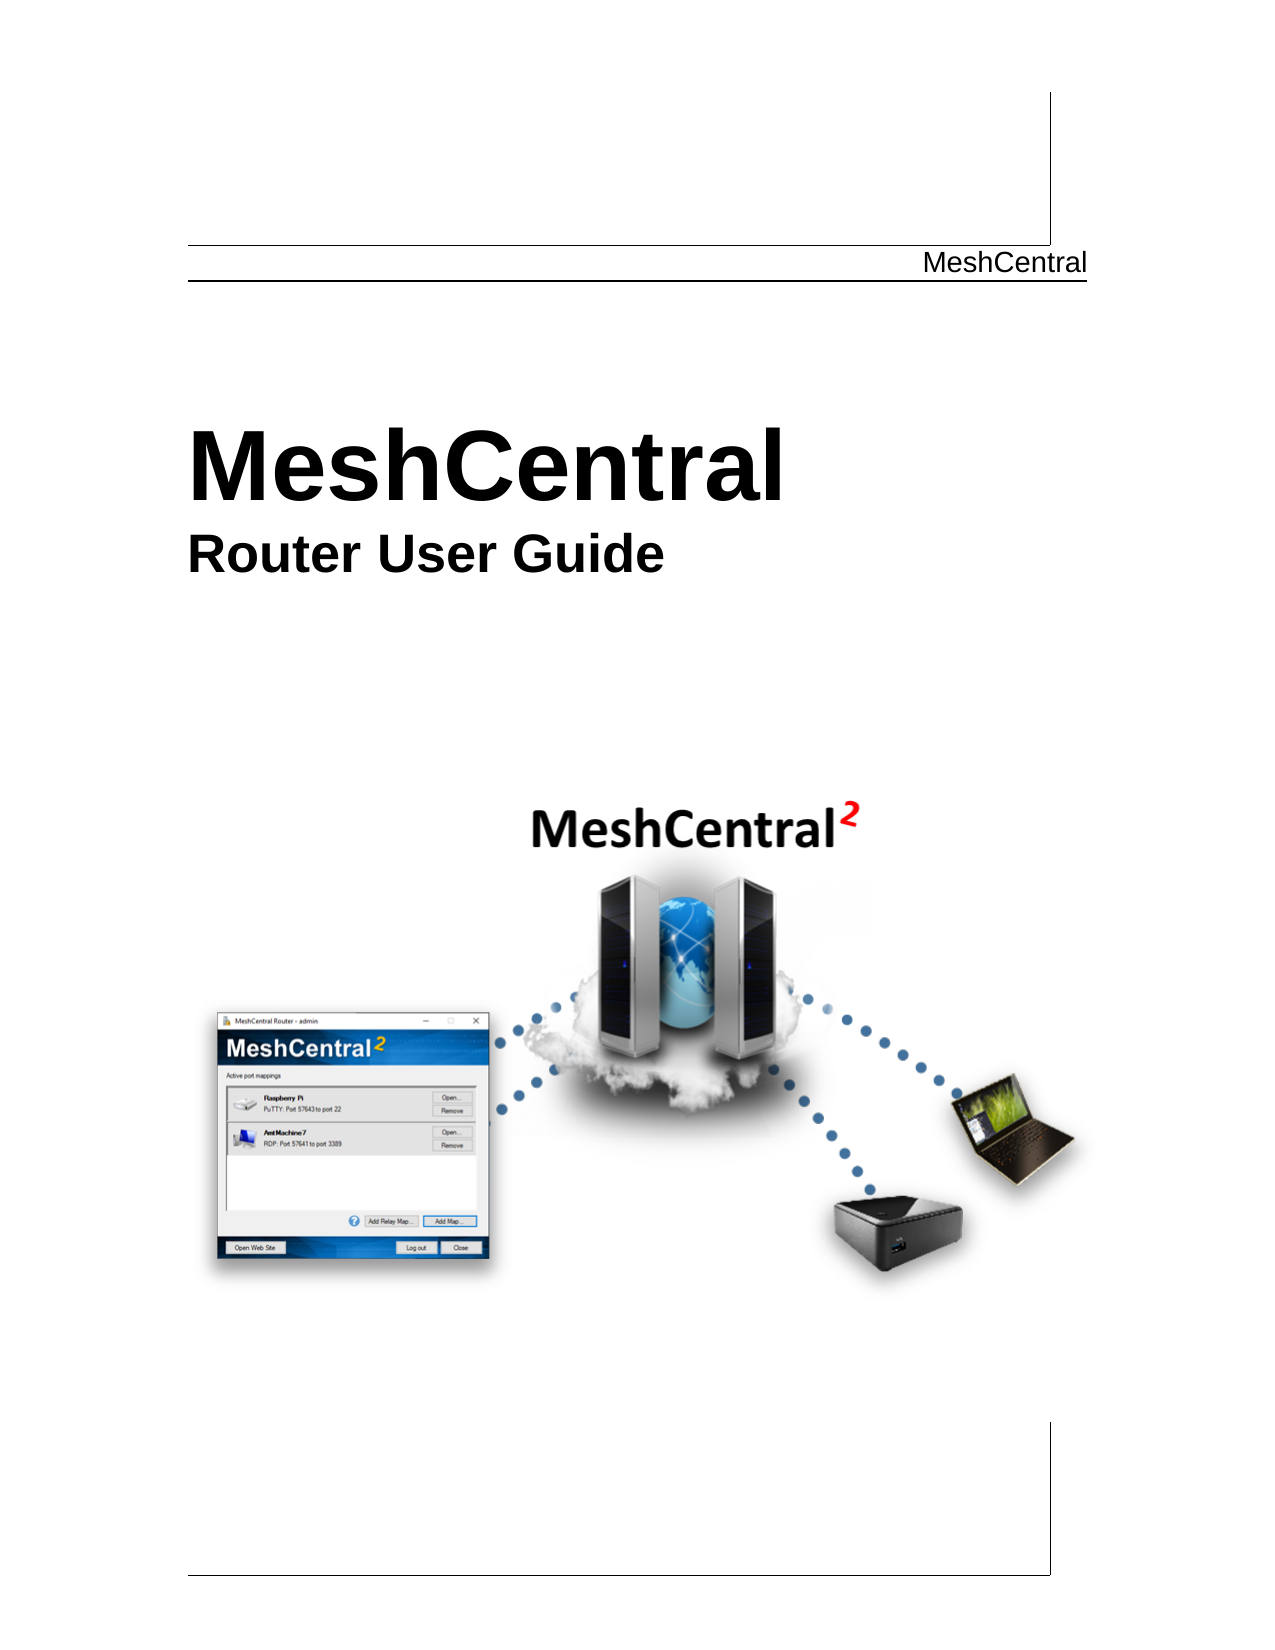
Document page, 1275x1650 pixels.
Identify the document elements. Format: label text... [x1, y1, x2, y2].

text MeshCentral Router User Guide [187, 407, 1087, 584]
text MeshCentral [187, 245, 1087, 282]
